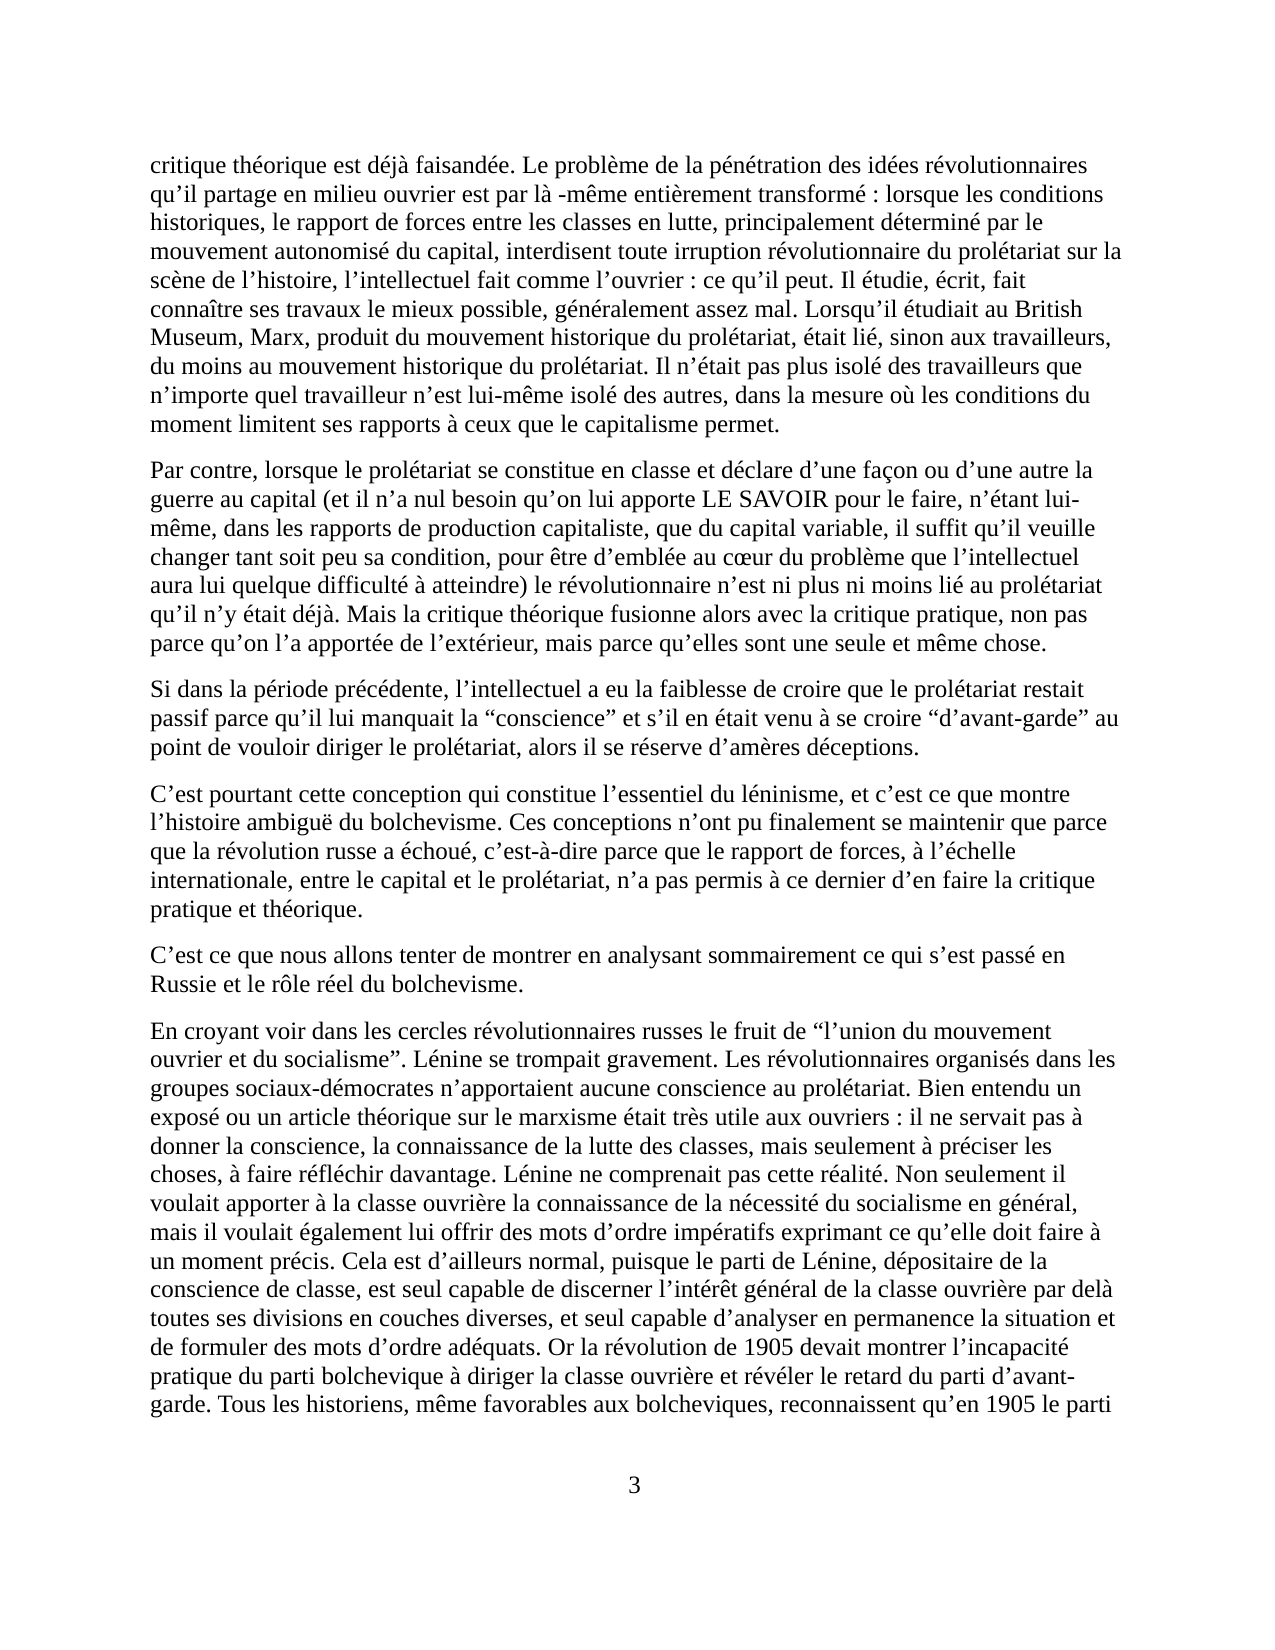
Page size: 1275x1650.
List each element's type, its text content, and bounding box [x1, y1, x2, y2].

text En croyant voir dans les cercles révolutionnaires russes le fruit de “l’union du mouvement ouvrier et du socialisme”. Lénine se trompait gravement. Les révolutionnaires organisés dans les groupes sociaux-démocrates n’apportaient aucune conscience au prolétariat. Bien entendu un exposé ou un article théorique sur le marxisme était très utile aux ouvriers : il ne servait pas à donner la conscience, la connaissance de la lutte des classes, mais seulement à préciser les choses, à faire réfléchir davantage. Lénine ne comprenait pas cette réalité. Non seulement il voulait apporter à la classe ouvrière la connaissance de la nécessité du socialisme en général, mais il voulait également lui offrir des mots d’ordre impératifs exprimant ce qu’elle doit faire à un moment précis. Cela est d’ailleurs normal, puisque le parti de Lénine, dépositaire de la conscience de classe, est seul capable de discerner l’intérêt général de la classe ouvrière par delà toutes ses divisions en couches diverses, et seul capable d’analyser en permanence la situation et de formuler des mots d’ordre adéquats. Or la révolution de 1905 devait montrer l’incapacité pratique du parti bolchevique à diriger la classe ouvrière et révéler le retard du parti d’avant-garde. Tous les historiens, même favorables aux bolcheviques, reconnaissent qu’en 1905 le parti [150, 1016, 1125, 1418]
text C’est pourtant cette conception qui constitue l’essentiel du léninisme, et c’est ce que montre l’histoire ambiguë du bolchevisme. Ces conceptions n’ont pu finalement se maintenir que parce que la révolution russe a échoué, c’est-à-dire parce que le rapport de forces, à l’échelle internationale, entre le capital et le prolétariat, n’a pas permis à ce dernier d’en faire la critique pratique et théorique. [150, 779, 1125, 922]
text critique théorique est déjà faisandée. Le problème de la pénétration des idées révolutionnaires qu’il partage en milieu ouvrier est par là -même entièrement transformé : lorsque les conditions historiques, le rapport de forces entre les classes en lutte, principalement déterminé par le mouvement autonomisé du capital, interdisent toute irruption révolutionnaire du prolétariat sur la scène de l’histoire, l’intellectuel fait comme l’ouvrier : ce qu’il peut. Il étudie, écrit, fait connaître ses travaux le mieux possible, généralement assez mal. Lorsqu’il étudiait au British Museum, Marx, produit du mouvement historique du prolétariat, était lié, sinon aux travailleurs, du moins au mouvement historique du prolétariat. Il n’était pas plus isolé des travailleurs que n’importe quel travailleur n’est lui-même isolé des autres, dans la mesure où les conditions du moment limitent ses rapports à ceux que le capitalisme permet. [150, 150, 1125, 437]
text Si dans la période précédente, l’intellectuel a eu la faiblesse de croire que le prolétariat restait passif parce qu’il lui manquait la “conscience” et s’il en était venu à se croire “d’avant-garde” au point de vouloir diriger le prolétariat, alors il se réserve d’amères déceptions. [150, 674, 1125, 761]
text C’est ce que nous allons tenter de montrer en analysant sommairement ce qui s’est passé en Russie et le rôle réel du bolchevisme. [150, 940, 1125, 998]
text Par contre, lorsque le prolétariat se constitue en classe et déclare d’une façon ou d’une autre la guerre au capital (et il n’a nul besoin qu’on lui apporte LE SAVOIR pour le faire, n’étant lui-même, dans les rapports de production capitaliste, que du capital variable, il suffit qu’il veuille changer tant soit peu sa condition, pour être d’emblée au cœur du problème que l’intellectuel aura lui quelque difficulté à atteindre) le révolutionnaire n’est ni plus ni moins lié au prolétariat qu’il n’y était déjà. Mais la critique théorique fusionne alors avec la critique pratique, non pas parce qu’on l’a apportée de l’extérieur, mais parce qu’elles sont une seule et même chose. [150, 455, 1125, 657]
